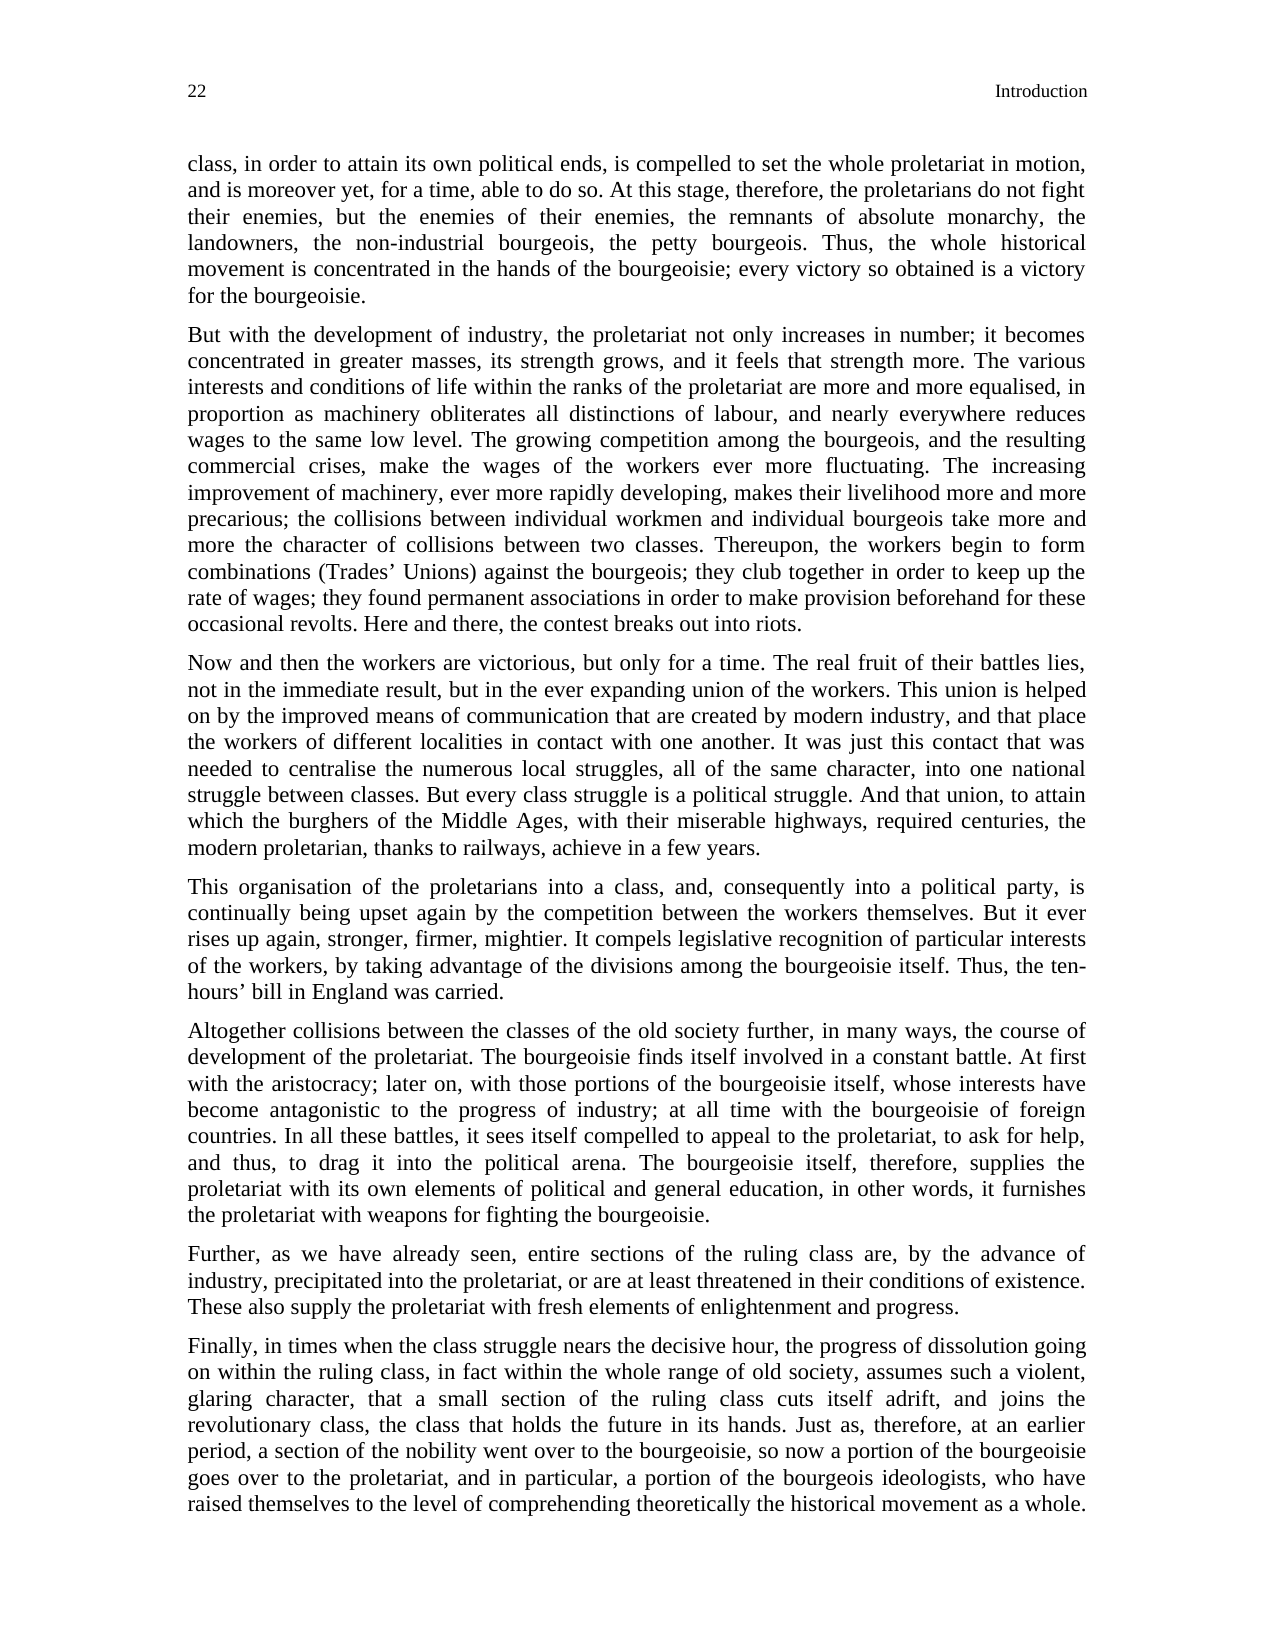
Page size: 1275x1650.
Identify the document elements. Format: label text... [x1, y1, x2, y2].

text But with the development of industry, the proletariat not only increases in number; it becomes concentrated in greater masses, its strength grows, and it feels that strength more. The various interests and conditions of life within the ranks of the proletariat are more and more equalised, in proportion as machinery obliterates all distinctions of labour, and nearly everywhere reduces wages to the same low level. The growing competition among the bourgeois, and the resulting commercial crises, make the wages of the workers ever more fluctuating. The increasing improvement of machinery, ever more rapidly developing, makes their livelihood more and more precarious; the collisions between individual workmen and individual bourgeois take more and more the character of collisions between two classes. Thereupon, the workers begin to form combinations (Trades’ Unions) against the bourgeois; they club together in order to keep up the rate of wages; they found permanent associations in order to make provision beforehand for these occasional revolts. Here and there, the contest breaks out into riots. [187, 321, 1087, 637]
text Further, as we have already seen, entire sections of the ruling class are, by the advance of industry, precipitated into the proletariat, or are at least threatened in their conditions of existence. These also supply the proletariat with fresh elements of enlightenment and progress. [187, 1240, 1087, 1319]
text Now and then the workers are victorious, but only for a time. The real fruit of their battles lies, not in the immediate result, but in the ever expanding union of the workers. This union is helped on by the improved means of communication that are created by modern industry, and that place the workers of different localities in contact with one another. It was just this contact that was needed to centralise the numerous local struggles, all of the same character, into one national struggle between classes. But every class struggle is a political struggle. And that union, to attain which the burghers of the Middle Ages, with their miserable highways, required centuries, the modern proletarian, thanks to railways, achieve in a few years. [187, 649, 1087, 860]
text Finally, in times when the class struggle nears the decisive hour, the progress of dissolution going on within the ruling class, in fact within the whole range of old society, assumes such a violent, glaring character, that a small section of the ruling class cuts itself adrift, and joins the revolutionary class, the class that holds the future in its hands. Just as, therefore, at an earlier period, a section of the nobility went over to the bourgeoisie, so now a portion of the bourgeoisie goes over to the proletariat, and in particular, a portion of the bourgeois ideologists, who have raised themselves to the level of comprehending theoretically the historical movement as a whole. [187, 1332, 1087, 1543]
text This organisation of the proletarians into a class, and, consequently into a political party, is continually being upset again by the competition between the workers themselves. But it ever rises up again, stronger, firmer, mightier. It compels legislative recognition of particular interests of the workers, by taking advantage of the divisions among the bourgeoisie itself. Thus, the ten-hours’ bill in England was carried. [187, 873, 1087, 1004]
text Altogether collisions between the classes of the old society further, in many ways, the course of development of the proletariat. The bourgeoisie finds itself involved in a constant battle. At first with the aristocracy; later on, with those portions of the bourgeoisie itself, whose interests have become antagonistic to the progress of industry; at all time with the bourgeoisie of foreign countries. In all these battles, it sees itself compelled to appeal to the proletariat, to ask for help, and thus, to drag it into the political arena. The bourgeoisie itself, therefore, supplies the proletariat with its own elements of political and general education, in other words, it furnishes the proletariat with weapons for fighting the bourgeoisie. [187, 1017, 1087, 1228]
text class, in order to attain its own political ends, is compelled to set the whole proletariat in motion, and is moreover yet, for a time, able to do so. At this stage, therefore, the proletarians do not fight their enemies, but the enemies of their enemies, the remnants of absolute monarchy, the landowners, the non-industrial bourgeois, the petty bourgeois. Thus, the whole historical movement is concentrated in the hands of the bourgeoisie; every victory so obtained is a victory for the bourgeoisie. [187, 150, 1087, 308]
